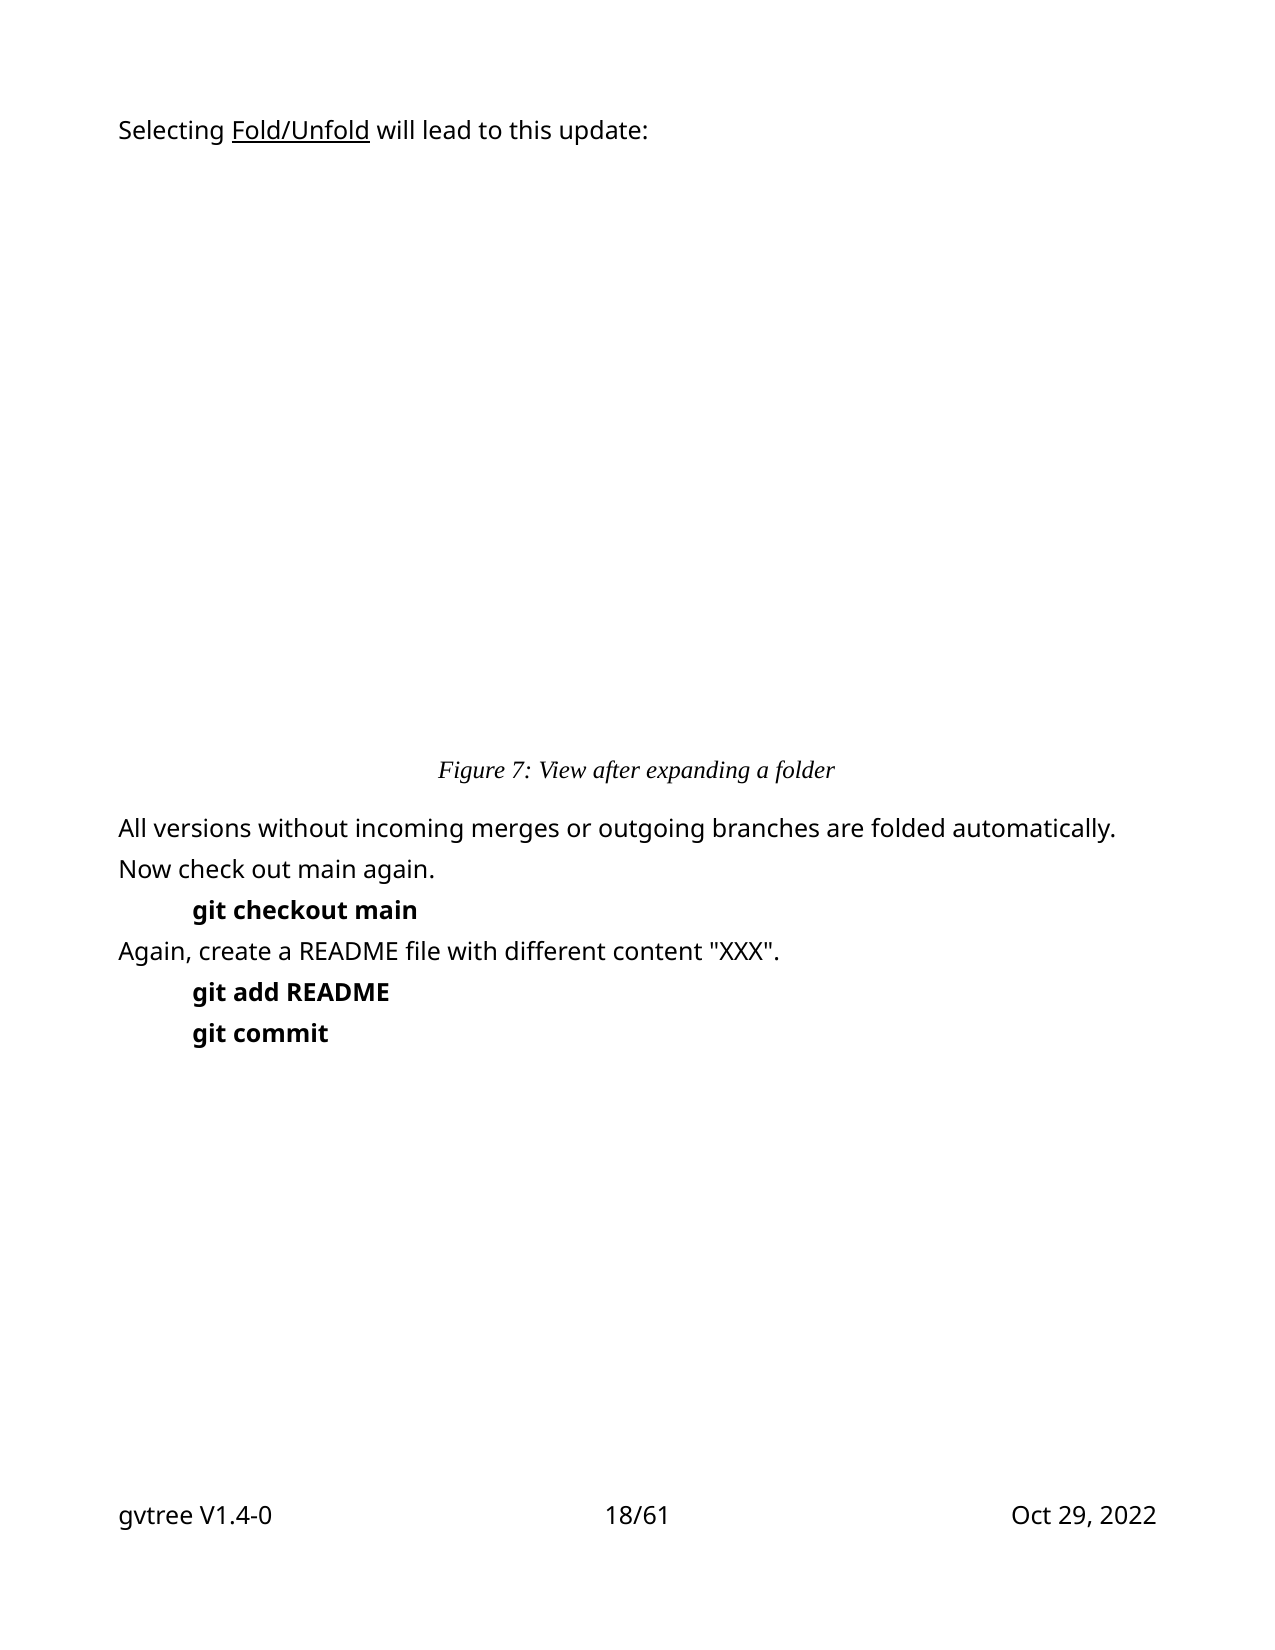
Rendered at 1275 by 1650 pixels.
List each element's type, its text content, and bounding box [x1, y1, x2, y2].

text git commit [118, 1021, 1157, 1047]
text All versions without incoming merges or outgoing branches are folded automatically. [118, 816, 1157, 842]
text git add README [118, 980, 1157, 1006]
text git checkout main [118, 898, 1157, 924]
text Now check out main again. [118, 857, 1157, 883]
text Figure 7: View after expanding a folder [240, 172, 1035, 783]
text Again, create a README file with different content "XXX". [118, 939, 1157, 965]
text Selecting Fold/Unfold will lead to this update: [118, 118, 1157, 144]
